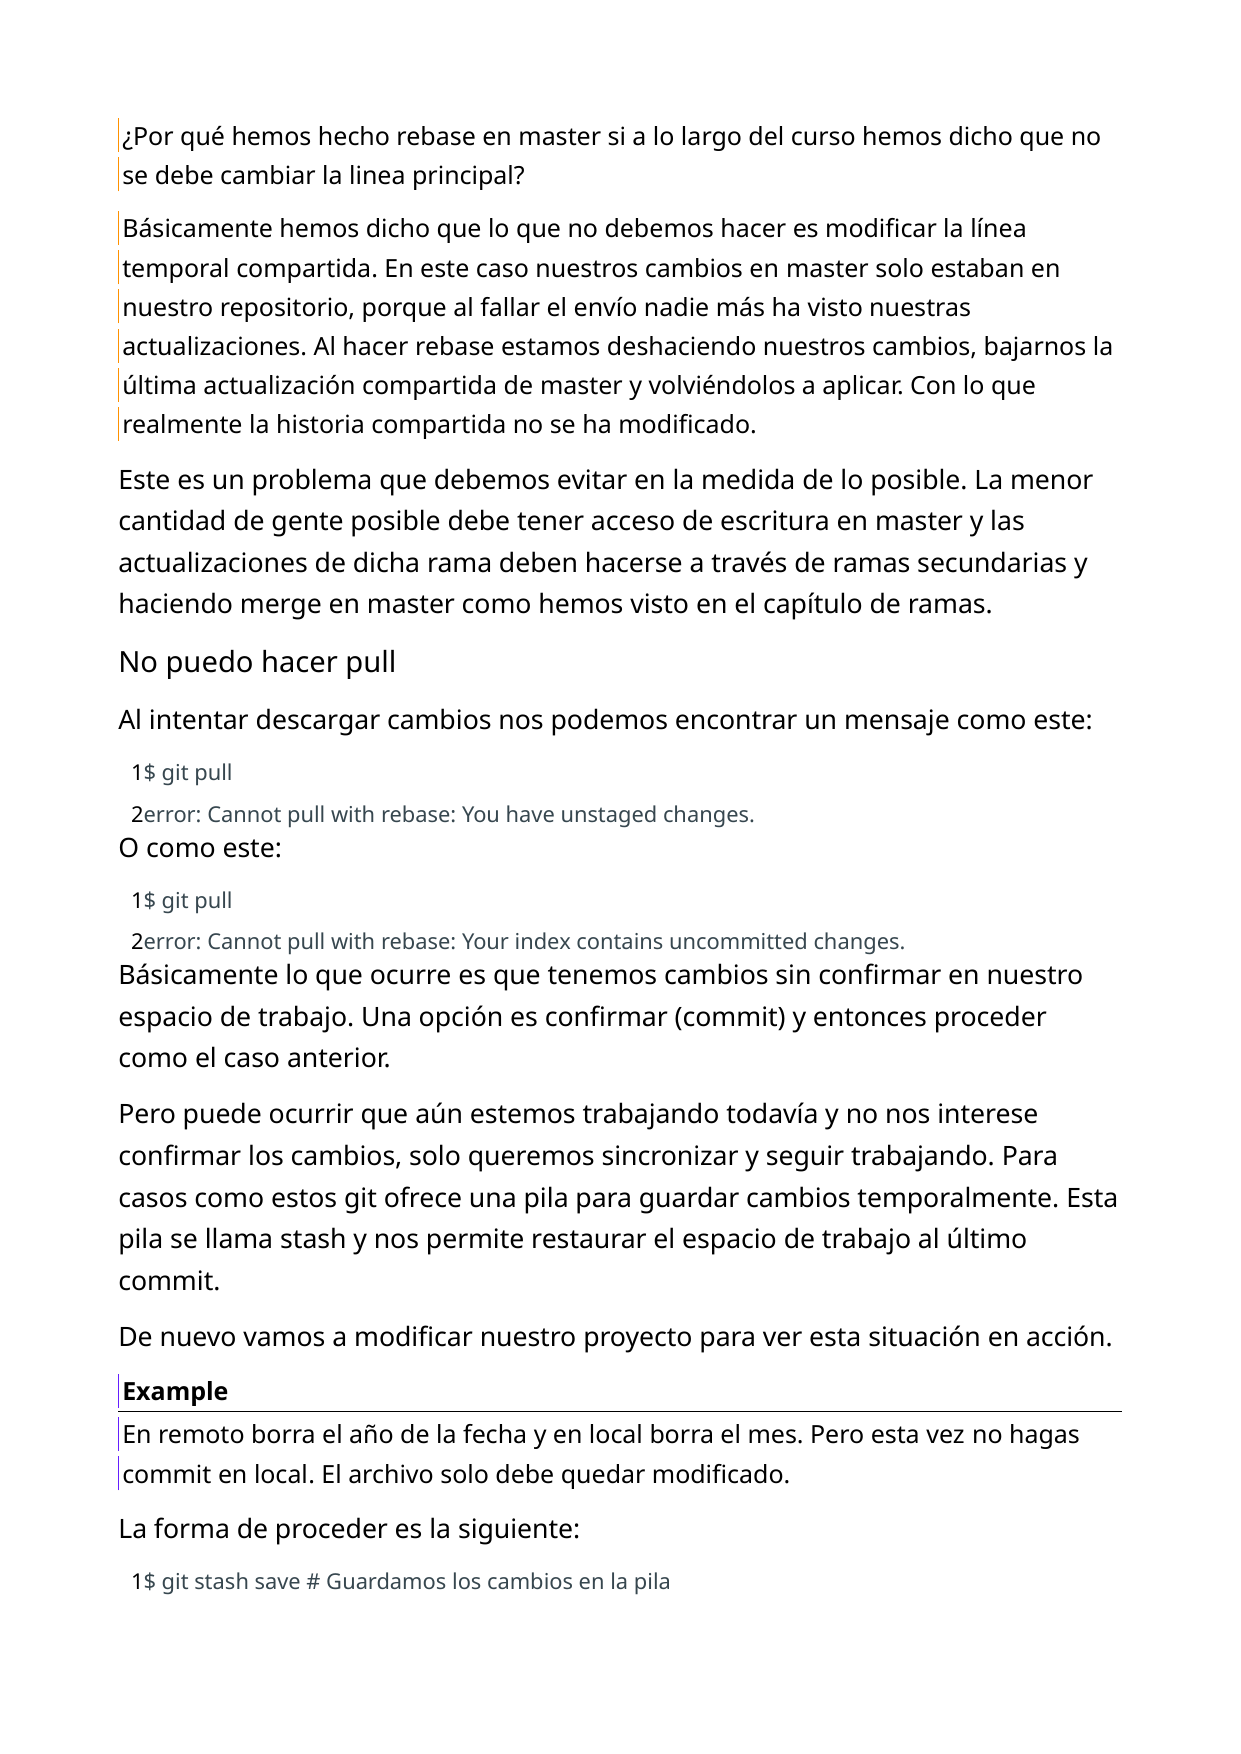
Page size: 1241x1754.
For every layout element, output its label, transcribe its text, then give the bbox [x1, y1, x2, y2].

text ¿Por qué hemos hecho rebase en master si a lo largo del curso hemos dicho que no se debe cambiar la linea principal? [118, 118, 1122, 191]
text Al intentar descargar cambios nos podemos encontrar un mensaje como este: [118, 701, 1122, 737]
table_header 1 2 [118, 885, 143, 956]
table_header 1 2 3 [118, 1566, 143, 1636]
text En remoto borra el año de la fecha y en local borra el mes. Pero esta vez no hagas commit en local. El archivo solo debe quedar modificado. [118, 1417, 1122, 1490]
text Básicamente hemos dicho que lo que no debemos hacer es modificar la línea temporal compartida. En este caso nuestros cambios en master solo estaban en nuestro repositorio, porque al fallar el envío nadie más ha visto nuestras actualizaciones. Al hacer rebase estamos deshaciendo nuestros cambios, bajarnos la última actualización compartida de master y volviéndolos a aplicar. Con lo que realmente la historia compartida no se ha modificado. [118, 211, 1122, 441]
text Básicamente lo que ocurre es que tenemos cambios sin confirmar en nuestro espacio de trabajo. Una opción es confirmar (commit) y entonces proceder como el caso anterior. [118, 956, 1122, 1075]
text Pero puede ocurrir que aún estemos trabajando todavía y no nos interese confirmar los cambios, solo queremos sincronizar y seguir trabajando. Para casos como estos git ofrece una pila para guardar cambios temporalmente. Esta pila se llama stash y nos permite restaurar el espacio de trabajo al último commit. [118, 1095, 1122, 1298]
text Este es un problema que debemos evitar en la medida de lo posible. La menor cantidad de gente posible debe tener acceso de escritura en master y las actualizaciones de dicha rama deben hacerse a través de ramas secundarias y haciendo merge en master como hemos visto en el capítulo de ramas. [118, 461, 1122, 621]
table_header 1 2 [118, 757, 143, 828]
table_header $ git pull error: Cannot pull with rebase: You have unstaged changes. [143, 757, 909, 828]
text La forma de proceder es la siguiente: [118, 1510, 1122, 1546]
subtitle No puedo hacer pull [118, 641, 1122, 681]
text O como este: [118, 828, 1122, 865]
text Example [118, 1374, 1122, 1411]
text De nuevo vamos a modificar nuestro proyecto para ver esta situación en acción. [118, 1318, 1122, 1354]
table_header $ git stash save # Guardamos los cambios en la pila $ git pull # Sincronizamos con el repositorio remoto, -r para hacer rebase puede ser requerido $ git stash pop # Sacamos los cambios de la pila [143, 1566, 1240, 1636]
table_header $ git pull error: Cannot pull with rebase: Your index contains uncommitted changes. [143, 885, 1092, 956]
